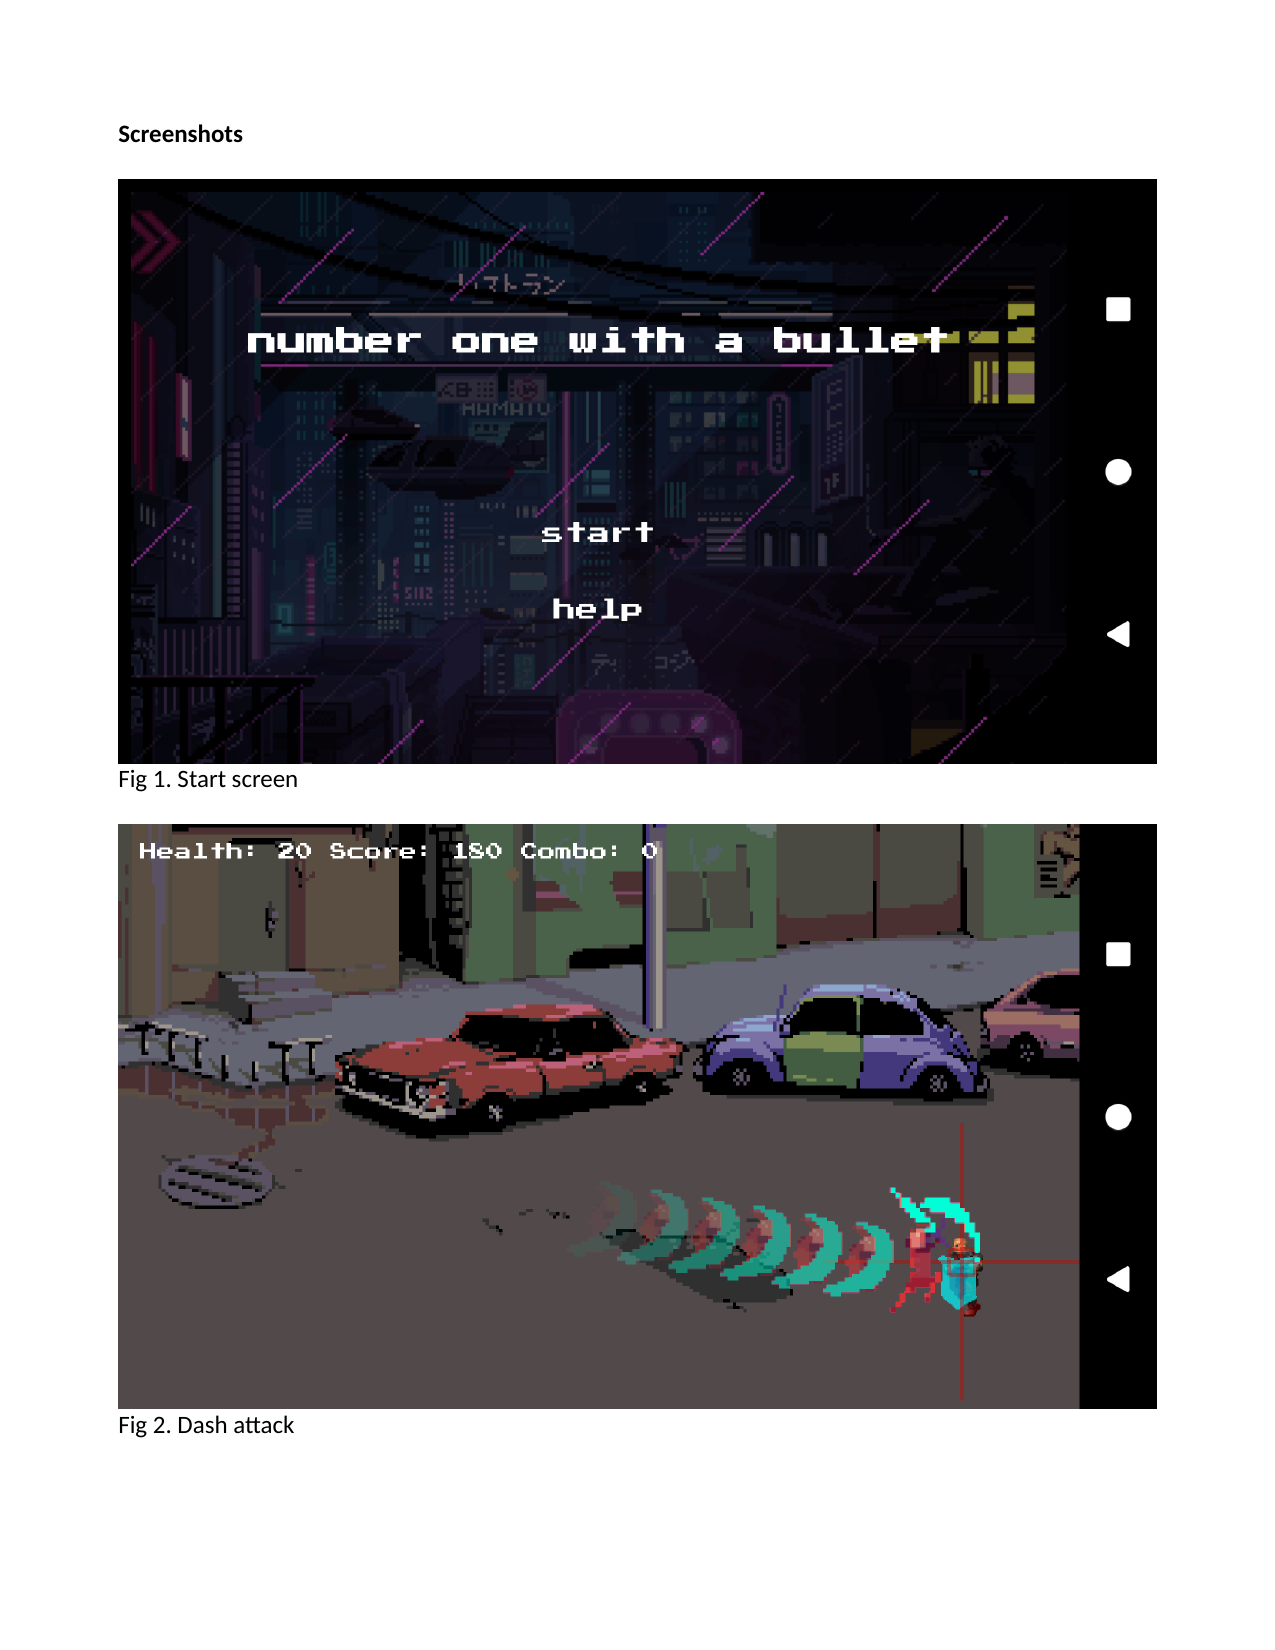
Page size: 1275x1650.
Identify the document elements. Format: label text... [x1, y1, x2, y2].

picture [118, 179, 1157, 764]
picture [118, 824, 1157, 1409]
text Screenshots [118, 118, 1157, 149]
text Fig 2. Dash attack [118, 1409, 1157, 1439]
text Fig 1. Start screen [118, 764, 1157, 794]
